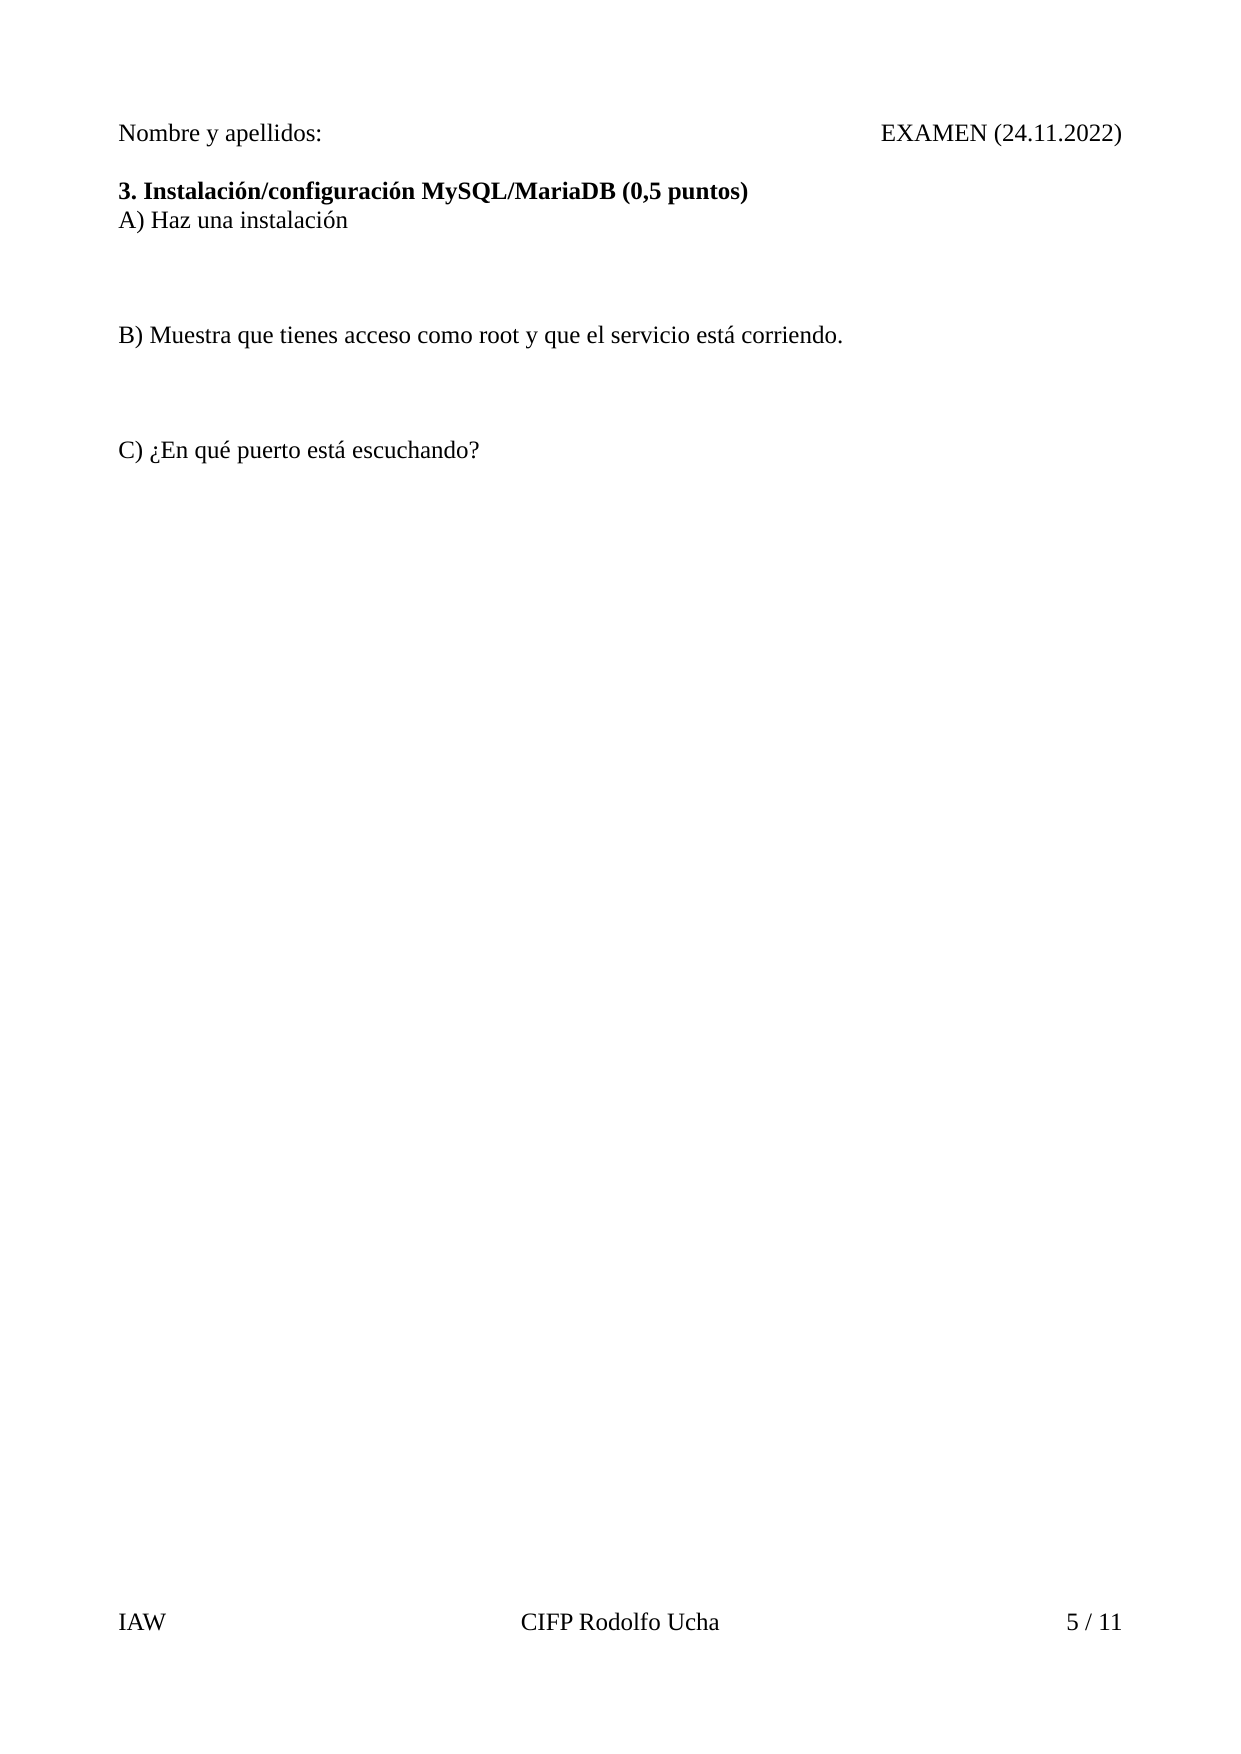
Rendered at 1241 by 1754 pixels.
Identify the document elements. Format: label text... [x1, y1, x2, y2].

text C) ¿En qué puerto está escuchando? [118, 435, 1122, 464]
text A) Haz una instalación [118, 205, 1122, 234]
text 3. Instalación/configuración MySQL/MariaDB (0,5 puntos) [118, 176, 1122, 205]
text B) Muestra que tienes acceso como root y que el servicio está corriendo. [118, 320, 1122, 349]
